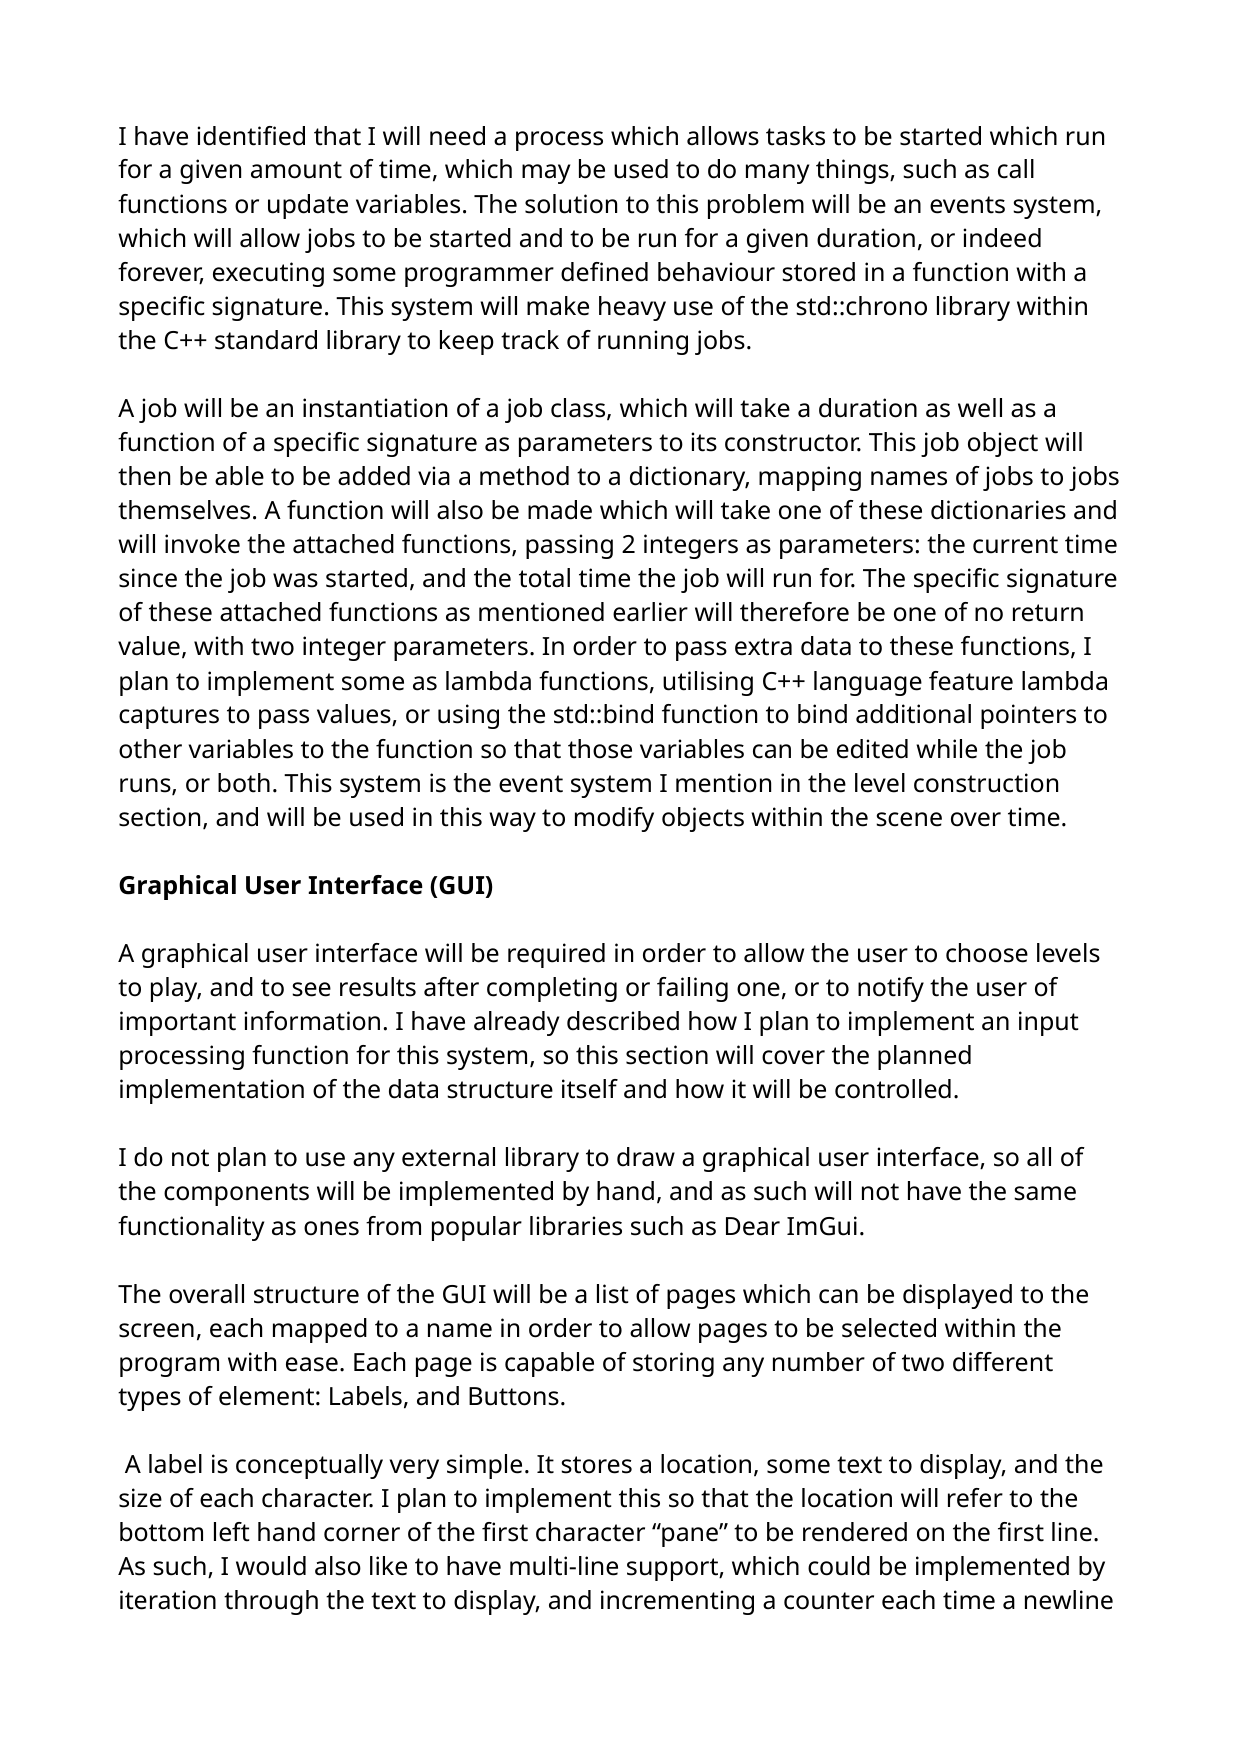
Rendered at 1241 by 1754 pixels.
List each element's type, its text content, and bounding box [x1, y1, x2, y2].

text I do not plan to use any external library to draw a graphical user interface, so all of the components will be implemented by hand, and as such will not have the same functionality as ones from popular libraries such as Dear ImGui. [118, 1140, 1122, 1242]
text A graphical user interface will be required in order to allow the user to choose levels to play, and to see results after completing or failing one, or to notify the user of important information. I have already described how I plan to implement an input processing function for this system, so this section will cover the planned implementation of the data structure itself and how it will be controlled. [118, 936, 1122, 1106]
text A label is conceptually very simple. It stores a location, some text to display, and the size of each character. I plan to implement this so that the location will refer to the bottom left hand corner of the first character “pane” to be rendered on the first line. As such, I would also like to have multi-line support, which could be implemented by iteration through the text to display, and incrementing a counter each time a newline [118, 1447, 1122, 1617]
text A job will be an instantiation of a job class, which will take a duration as well as a function of a specific signature as parameters to its constructor. This job object will then be able to be added via a method to a dictionary, mapping names of jobs to jobs themselves. A function will also be made which will take one of these dictionaries and will invoke the attached functions, passing 2 integers as parameters: the current time since the job was started, and the total time the job will run for. The specific signature of these attached functions as mentioned earlier will therefore be one of no return value, with two integer parameters. In order to pass extra data to these functions, I plan to implement some as lambda functions, utilising C++ language feature lambda captures to pass values, or using the std::bind function to bind additional pointers to other variables to the function so that those variables can be edited while the job runs, or both. This system is the event system I mention in the level construction section, and will be used in this way to modify objects within the scene over time. [118, 391, 1122, 833]
text Graphical User Interface (GUI) [118, 867, 1122, 902]
text I have identified that I will need a process which allows tasks to be started which run for a given amount of time, which may be used to do many things, such as call functions or update variables. The solution to this problem will be an events system, which will allow jobs to be started and to be run for a given duration, or indeed forever, executing some programmer defined behaviour stored in a function with a specific signature. This system will make heavy use of the std::chrono library within the C++ standard library to keep track of running jobs. [118, 118, 1122, 357]
text The overall structure of the GUI will be a list of pages which can be displayed to the screen, each mapped to a name in order to allow pages to be selected within the program with ease. Each page is capable of storing any number of two different types of element: Labels, and Buttons. [118, 1276, 1122, 1412]
